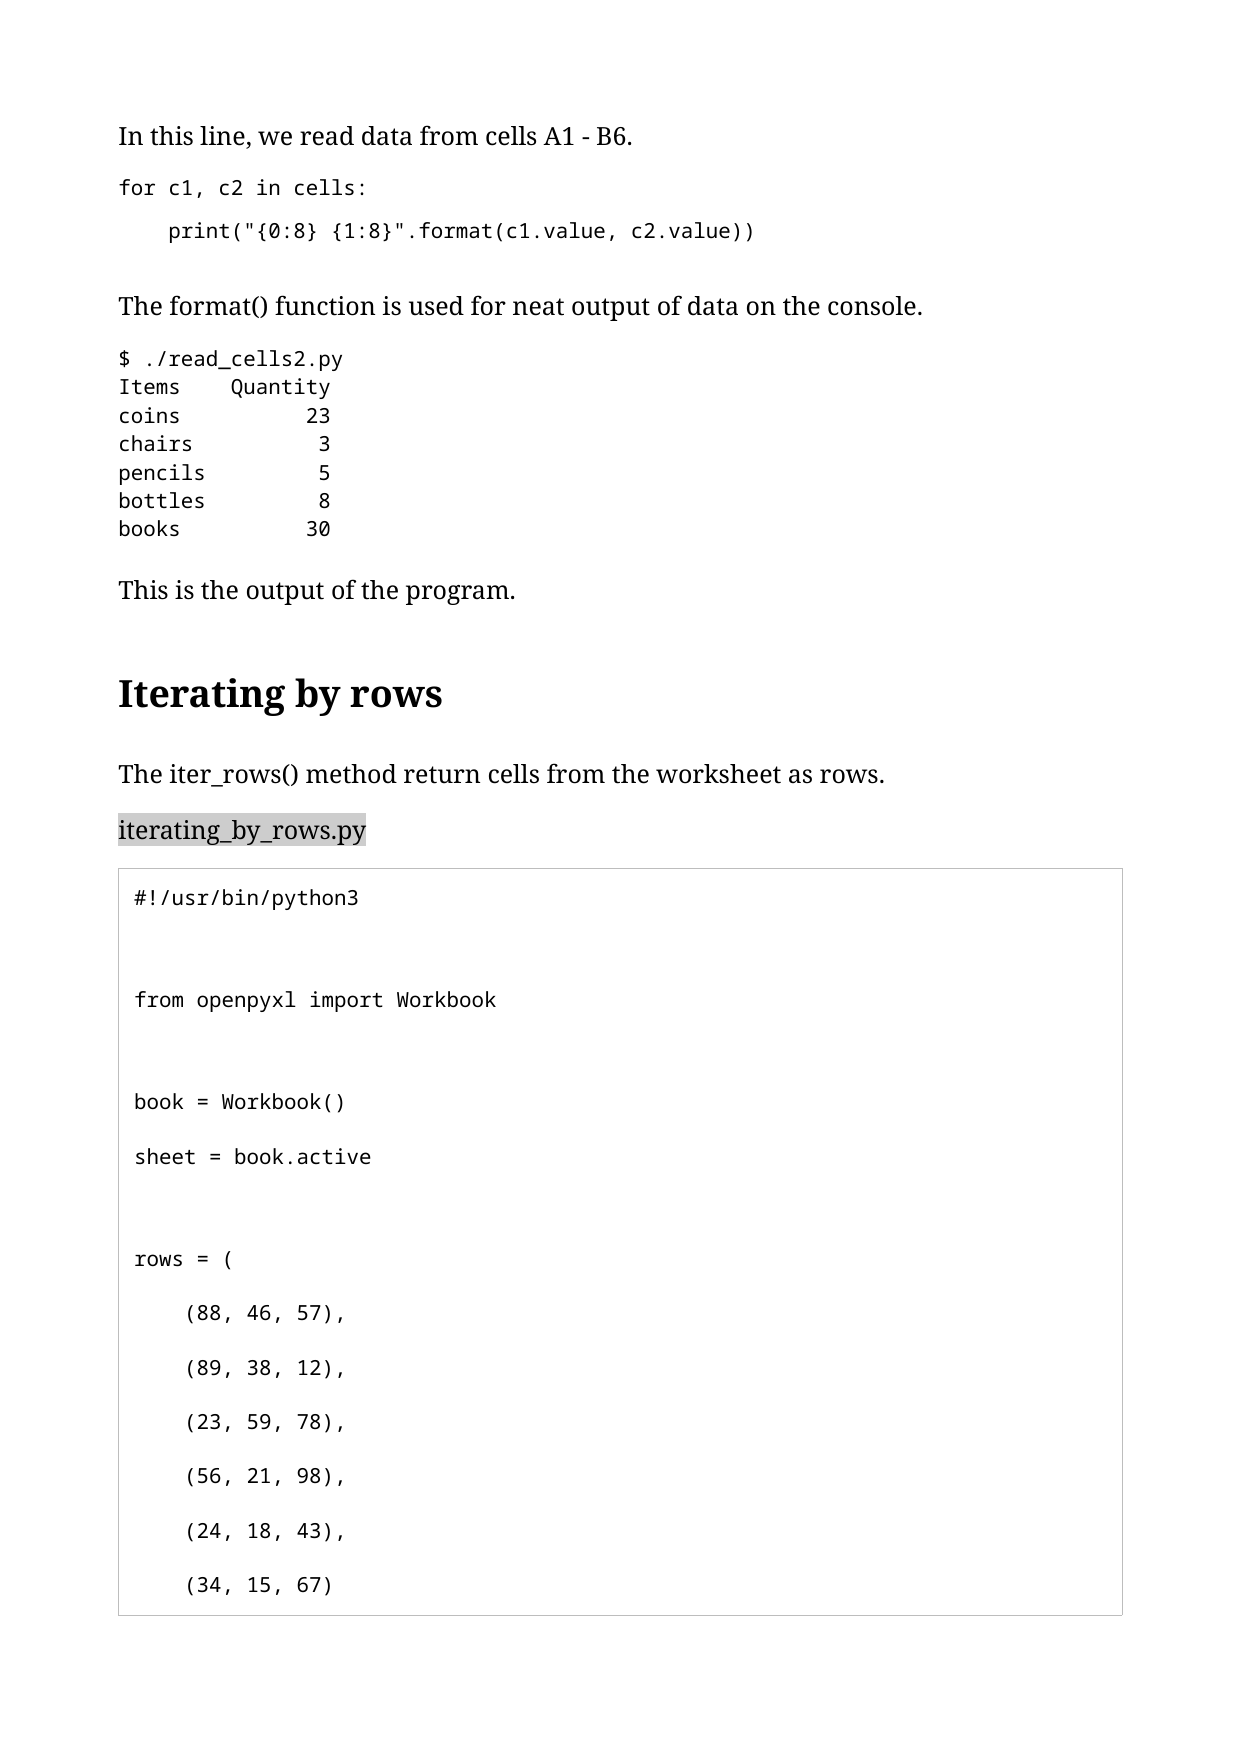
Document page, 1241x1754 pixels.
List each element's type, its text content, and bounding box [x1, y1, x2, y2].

text print("{0:8} {1:8}".format(c1.value, c2.value)) [118, 216, 1122, 245]
text In this line, we read data from cells A1 - B6. [118, 118, 1122, 152]
text (24, 18, 43), [119, 1500, 1122, 1545]
text The format() function is used for neat output of data on the console. [118, 288, 1122, 322]
text pencils 5 [118, 458, 1122, 486]
text sheet = book.active [119, 1126, 1122, 1170]
text #!/usr/bin/python3 [119, 869, 1122, 912]
text chairs 3 [118, 429, 1122, 458]
subtitle Iterating by rows [118, 667, 1122, 718]
text (88, 46, 57), [119, 1282, 1122, 1327]
text Items Quantity [118, 372, 1122, 401]
text This is the output of the program. [118, 572, 1122, 606]
text $ ./read_cells2.py [118, 344, 1122, 372]
text (34, 15, 67) [119, 1555, 1122, 1615]
text (56, 21, 98), [119, 1446, 1122, 1490]
text books 30 [118, 514, 1122, 543]
text (23, 59, 78), [119, 1391, 1122, 1436]
text bottles 8 [118, 486, 1122, 514]
text iterating_by_rows.py [118, 812, 1122, 846]
text book = Workbook() [119, 1072, 1122, 1116]
text coins 23 [118, 401, 1122, 429]
text for c1, c2 in cells: [118, 173, 1122, 202]
text The iter_rows() method return cells from the worksheet as rows. [118, 757, 1122, 791]
text (89, 38, 12), [119, 1337, 1122, 1381]
text from openpyxl import Workbook [119, 970, 1122, 1014]
text rows = ( [119, 1228, 1122, 1272]
